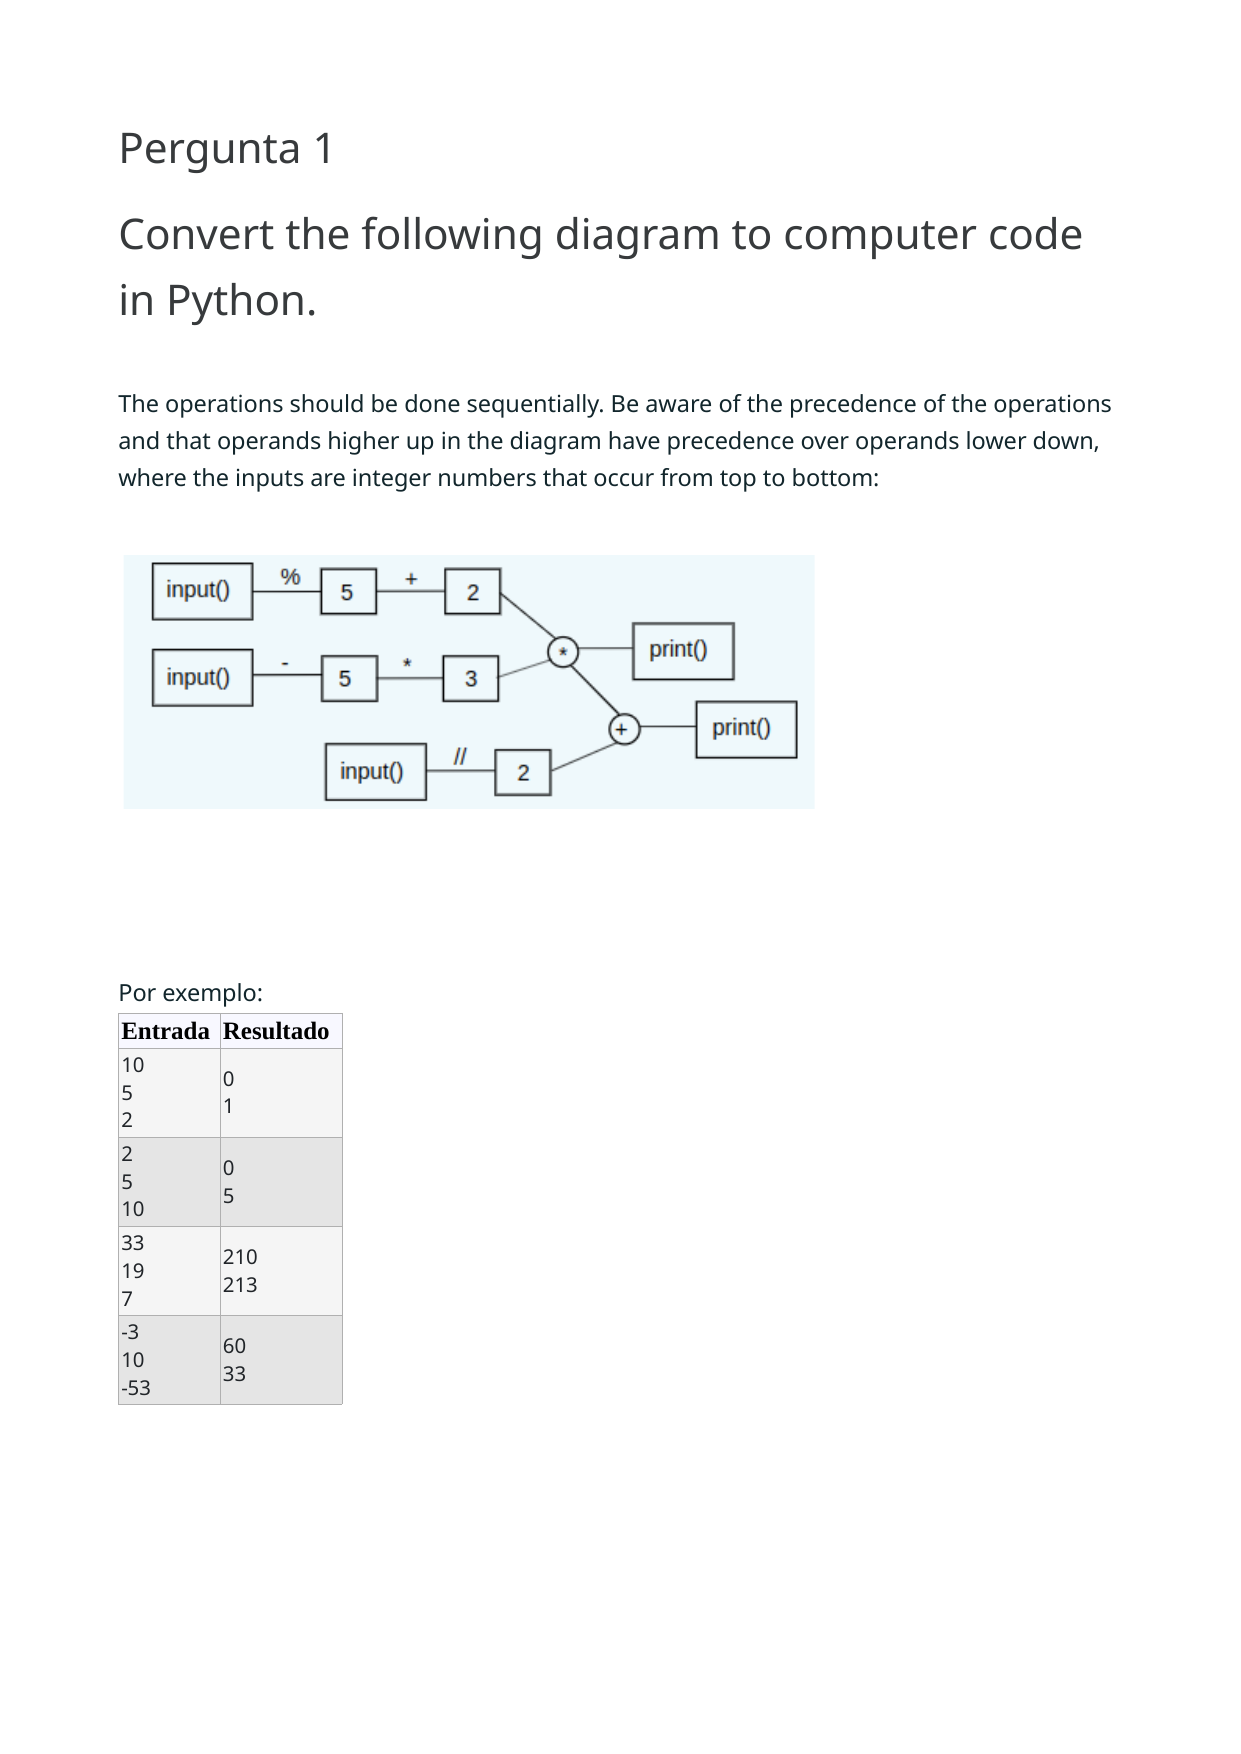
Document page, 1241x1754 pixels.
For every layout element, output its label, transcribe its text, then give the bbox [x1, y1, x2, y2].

picture [110, 555, 815, 809]
table_cell 33 19 7 [119, 1227, 220, 1315]
table_cell 0 1 [221, 1049, 342, 1137]
text Por exemplo: [118, 976, 1122, 1008]
table_cell 0 5 [221, 1138, 342, 1226]
table_cell -3 10 -53 [119, 1316, 220, 1404]
text Pergunta 1 [118, 118, 1122, 176]
table_cell 60 33 [221, 1316, 342, 1404]
table_header Entrada [119, 1014, 220, 1048]
table_cell 10 5 2 [119, 1049, 220, 1137]
text Convert the following diagram to computer code in Python. [118, 204, 1122, 328]
table_cell 210 213 [221, 1227, 342, 1315]
table_cell 2 5 10 [119, 1138, 220, 1226]
table_header Resultado [221, 1014, 342, 1048]
text The operations should be done sequentially. Be aware of the precedence of the operations and that operands higher up in the diagram have precedence over operands lower down, where the inputs are integer numbers that occur from top to bottom: [118, 388, 1122, 493]
